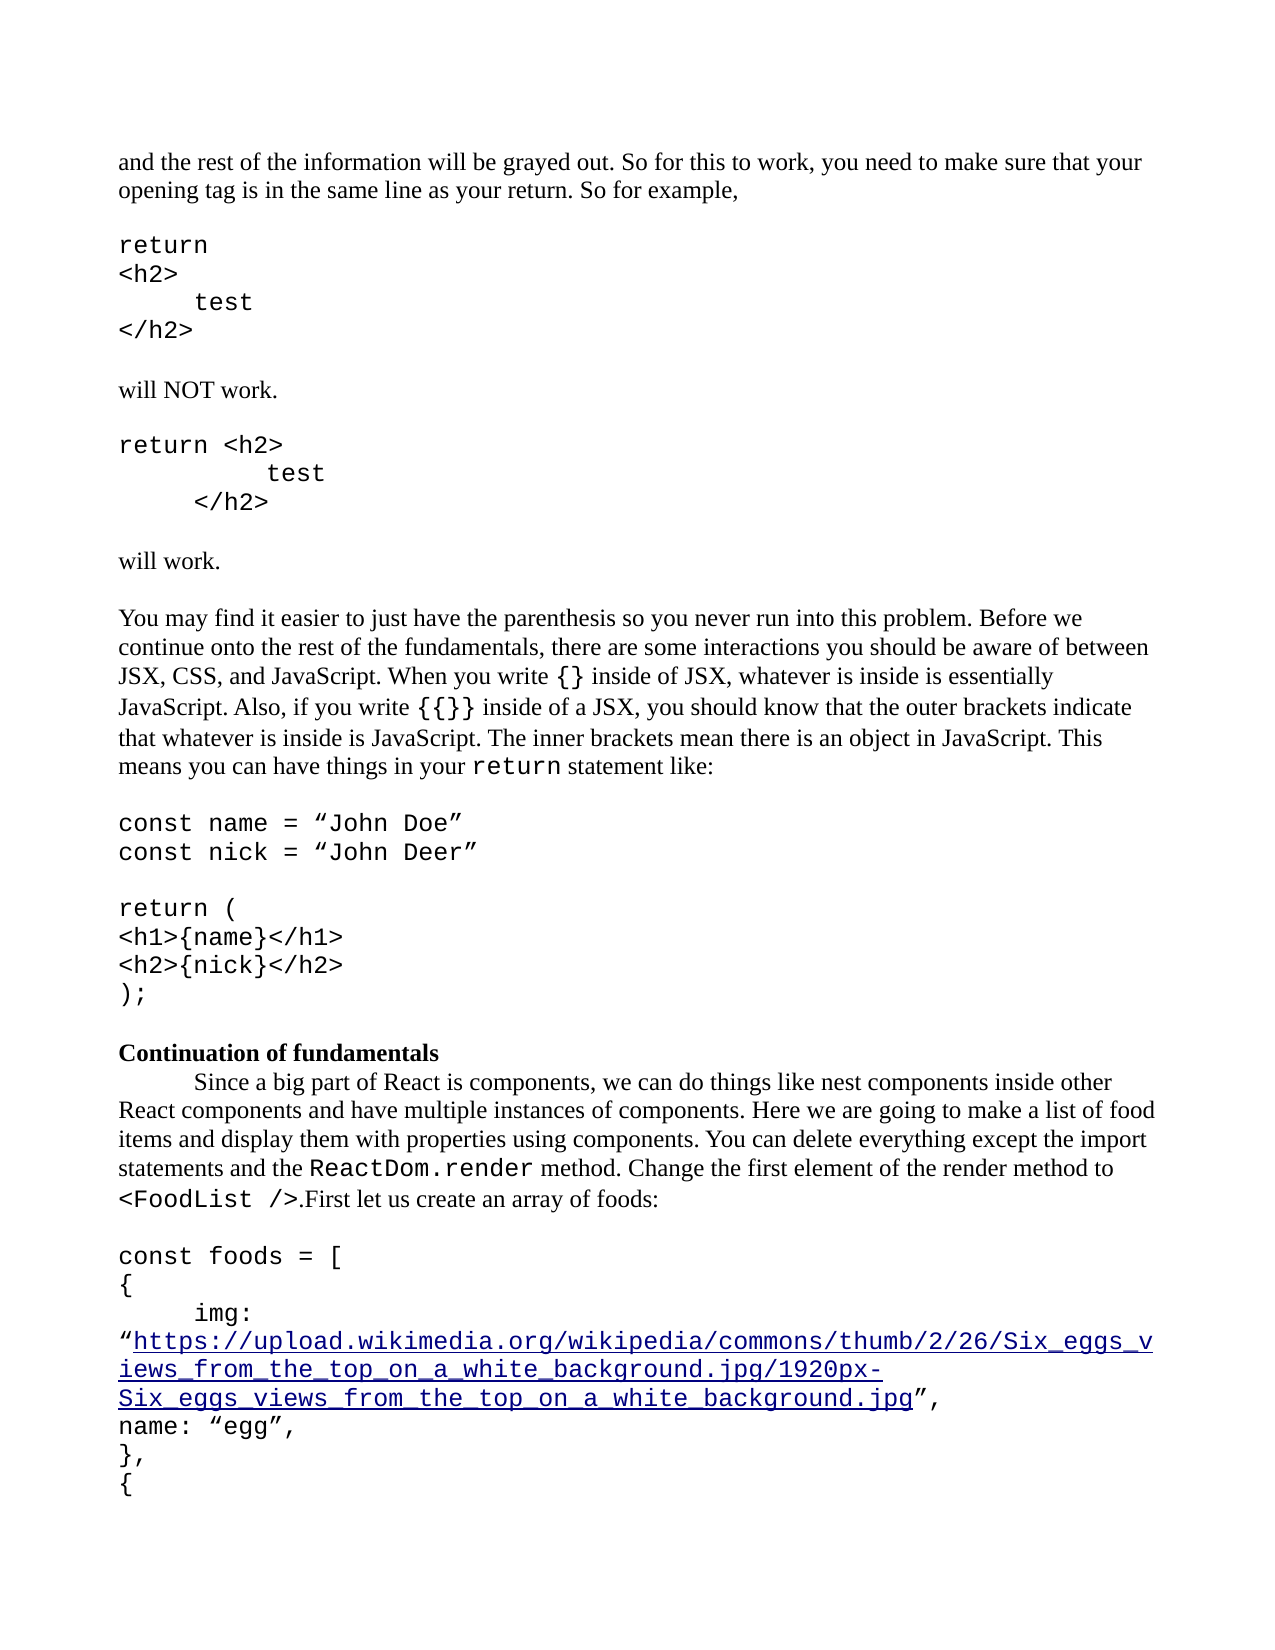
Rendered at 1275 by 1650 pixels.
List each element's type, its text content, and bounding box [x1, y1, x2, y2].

text </h2> [118, 489, 1157, 518]
text return ( [118, 896, 1157, 924]
text name: “egg”, [118, 1413, 1157, 1442]
text will work. [118, 546, 1157, 575]
text <h1>{name}</h1> [118, 924, 1157, 953]
text ); [118, 981, 1157, 1009]
text const name = “John Doe” [118, 811, 1157, 839]
text }, [118, 1442, 1157, 1470]
text { [118, 1272, 1157, 1300]
text <h2> [118, 261, 1157, 290]
text const foods = [ [118, 1243, 1157, 1272]
text You may find it easier to just have the parenthesis so you never run into this problem. Before we continue onto the rest of the fundamentals, there are some interactions you should be aware of between JSX, CSS, and JavaScript. When you write {} inside of JSX, whatever is inside is essentially JavaScript. Also, if you write {{}} inside of a JSX, you should know that the outer brackets indicate that whatever is inside is JavaScript. The inner brackets mean there is an object in JavaScript. This means you can have things in your return statement like: [118, 603, 1157, 782]
text img: “https://upload.wikimedia.org/wikipedia/commons/thumb/2/26/Six_eggs_views_from_the_top_on_a_white_background.jpg/1920px-Six_eggs_views_from_the_top_on_a_white_background.jpg”, [118, 1300, 1157, 1413]
text return [118, 233, 1157, 261]
text test [118, 290, 1157, 318]
text Since a big part of React is components, we can do things like nest components inside other React components and have multiple instances of components. Here we are going to make a list of food items and display them with properties using components. You can delete everything except the import statements and the ReactDom.render method. Change the first element of the render method to <FoodList />.First let us create an array of foods: [118, 1067, 1157, 1215]
text Continuation of fundamentals [118, 1038, 1157, 1067]
text will NOT work. [118, 375, 1157, 404]
text <h2>{nick}</h2> [118, 953, 1157, 981]
text return <h2> [118, 433, 1157, 461]
text test [118, 461, 1157, 489]
text { [118, 1470, 1157, 1498]
text const nick = “John Deer” [118, 839, 1157, 868]
text </h2> [118, 318, 1157, 346]
text and the rest of the information will be grayed out. So for this to work, you need to make sure that your opening tag is in the same line as your return. So for example, [118, 147, 1157, 204]
